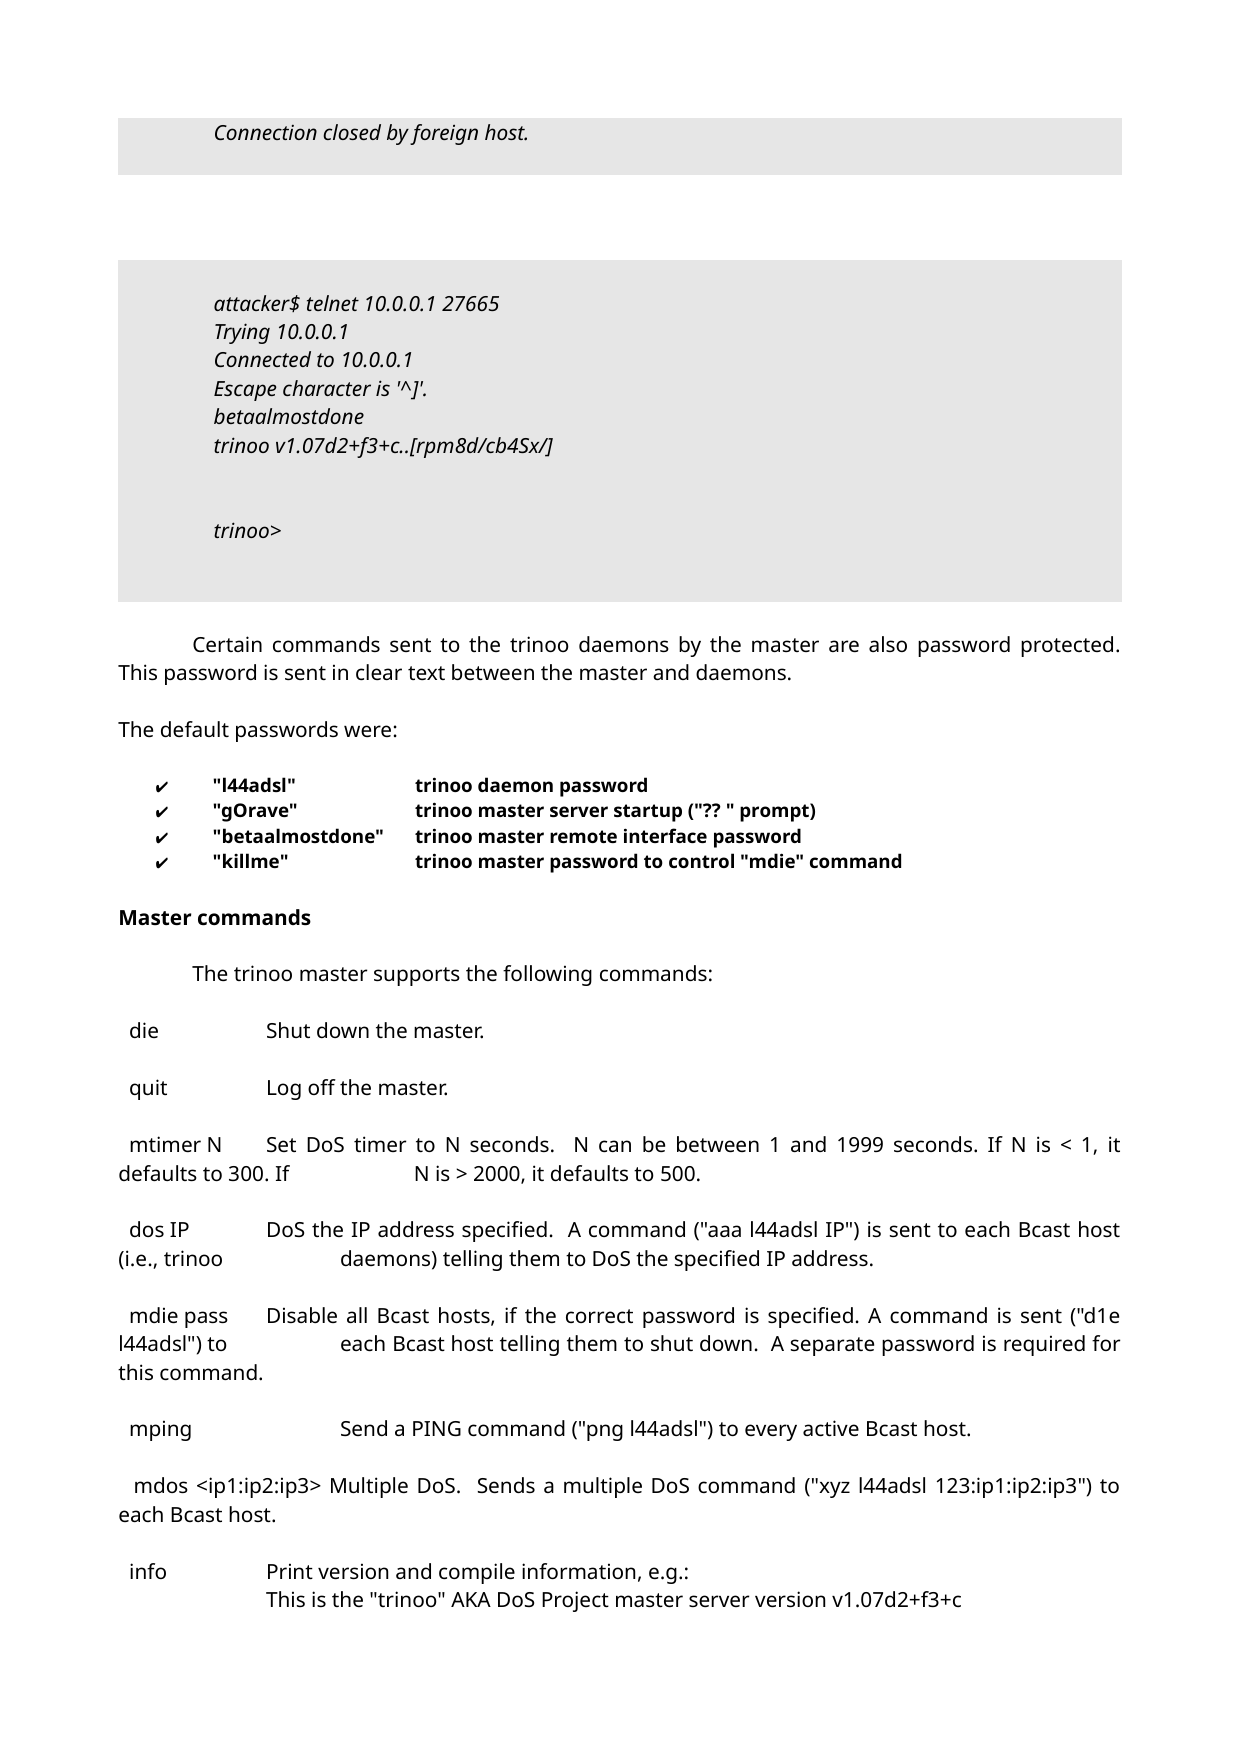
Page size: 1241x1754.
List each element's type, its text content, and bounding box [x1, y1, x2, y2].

text mtimer N Set DoS timer to N seconds. N can be between 1 and 1999 seconds. If N is < 1, it defaults to 300. If N is > 2000, it defaults to 500. [118, 1130, 1122, 1187]
text trinoo v1.07d2+f3+c..[rpm8d/cb4Sx/] [118, 431, 1122, 459]
text mdos <ip1:ip2:ip3> Multiple DoS. Sends a multiple DoS command ("xyz l44adsl 123:ip1:ip2:ip3") to each Bcast host. [118, 1471, 1122, 1528]
text The trinoo master supports the following commands: [118, 959, 1122, 988]
text Escape character is '^]'. [118, 374, 1122, 402]
text dos IP DoS the IP address specified. A command ("aaa l44adsl IP") is sent to each Bcast host (i.e., trinoo daemons) telling them to DoS the specified IP address. [118, 1216, 1122, 1272]
text This is the "trinoo" AKA DoS Project master server version v1.07d2+f3+c [118, 1585, 1122, 1614]
text Master commands [118, 903, 1122, 931]
text mdie pass Disable all Bcast hosts, if the correct password is specified. A command is sent ("d1e l44adsl") to each Bcast host telling them to shut down. A separate password is required for this command. [118, 1301, 1122, 1386]
text info Print version and compile information, e.g.: [118, 1557, 1122, 1585]
text Connected to 10.0.0.1 [118, 346, 1122, 374]
text Certain commands sent to the trinoo daemons by the master are also password protected. This password is sent in clear text between the master and daemons. [118, 630, 1122, 687]
list "gOrave" trinoo master server startup ("?? " prompt) [156, 798, 1122, 823]
text The default passwords were: [118, 715, 1122, 744]
list "l44adsl" trinoo daemon password [156, 772, 1122, 798]
text attacker$ telnet 10.0.0.1 27665 [118, 289, 1122, 317]
text Connection closed by foreign host. [118, 118, 1122, 147]
text quit Log off the master. [118, 1073, 1122, 1102]
text betaalmostdone [118, 402, 1122, 431]
list "betaalmostdone" trinoo master remote interface password [156, 823, 1122, 849]
text die Shut down the master. [118, 1016, 1122, 1045]
text Trying 10.0.0.1 [118, 317, 1122, 346]
list "killme" trinoo master password to control "mdie" command [156, 849, 1122, 874]
text mping Send a PING command ("png l44adsl") to every active Bcast host. [118, 1414, 1122, 1443]
text trinoo> [118, 516, 1122, 545]
